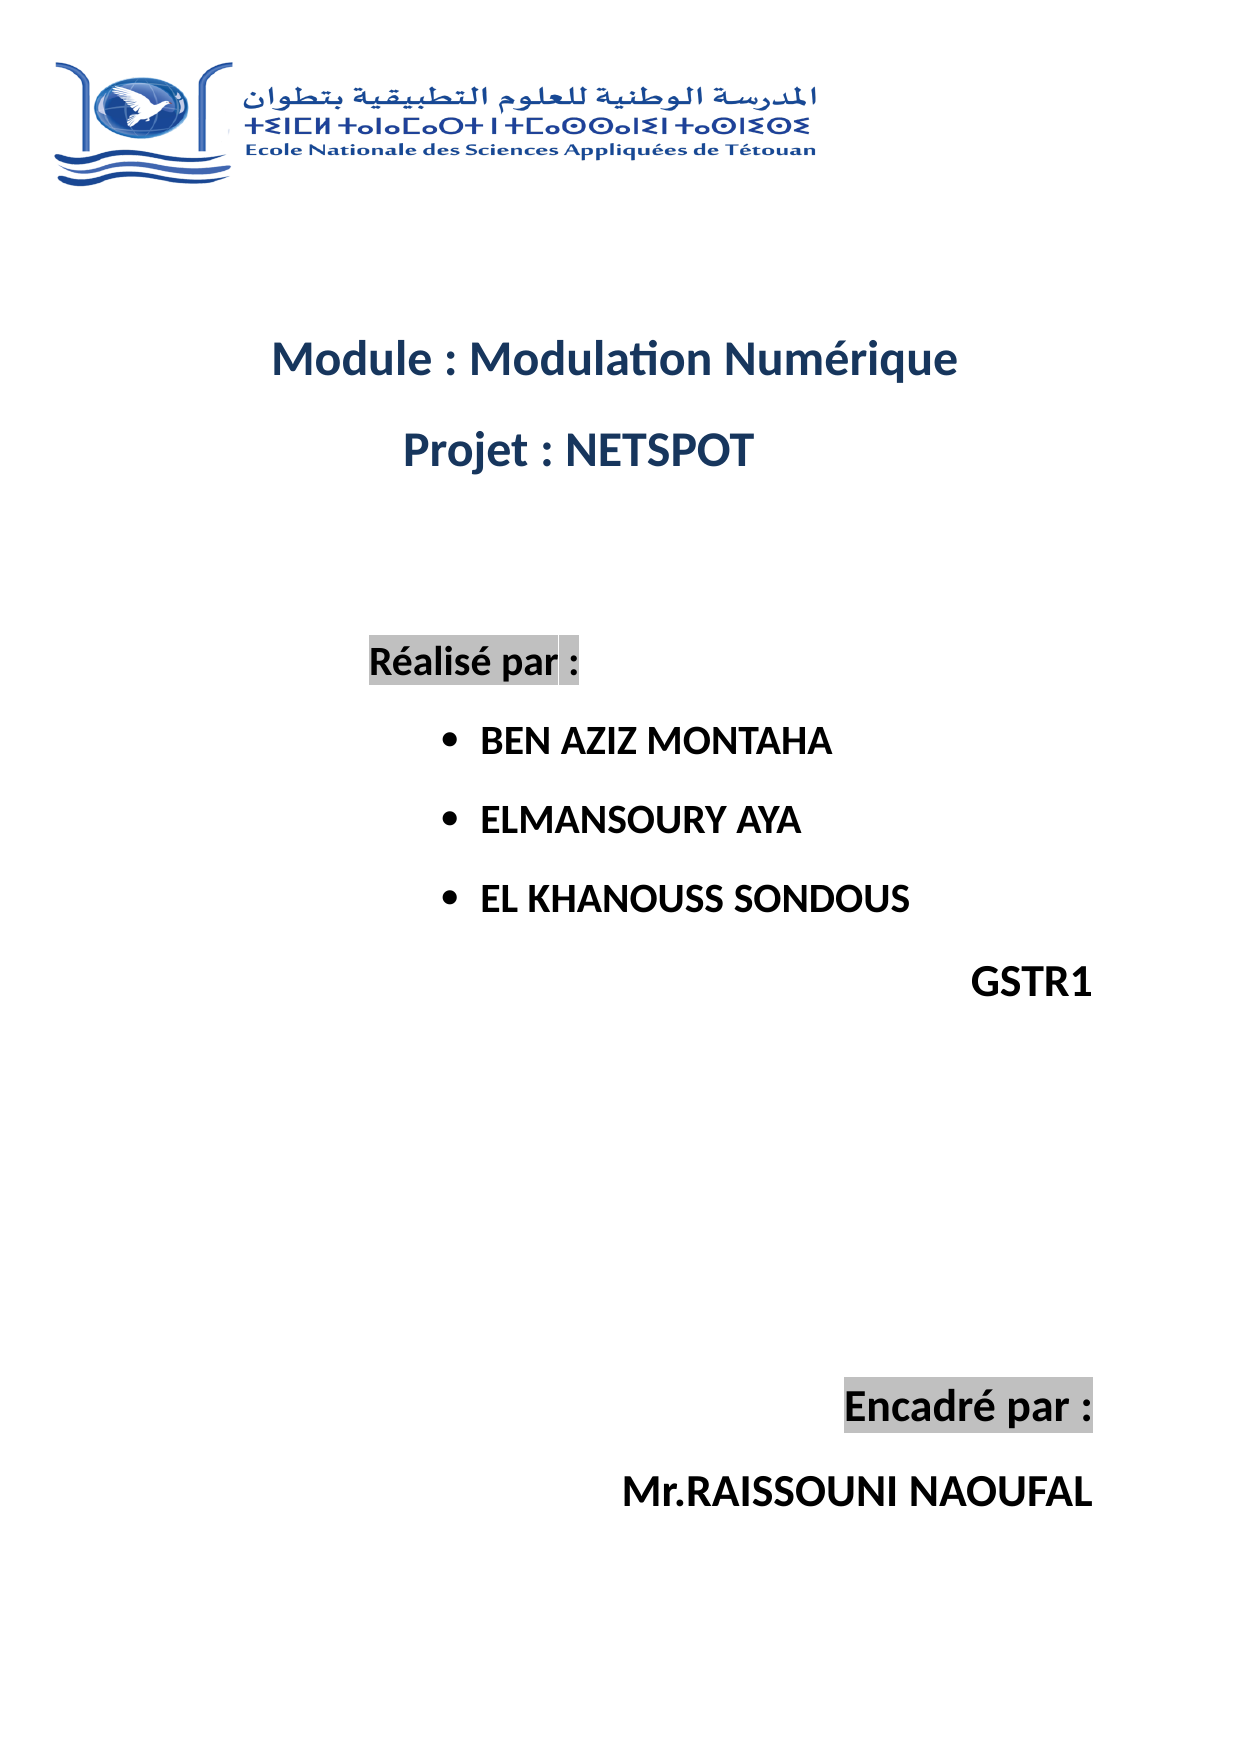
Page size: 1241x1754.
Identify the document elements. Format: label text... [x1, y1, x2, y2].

list EL KHANOUSS SONDOUS [443, 872, 1093, 923]
text Projet : NETSPOT [369, 418, 1093, 479]
list ELMANSOURY AYA [443, 793, 1093, 844]
text Mr.RAISSOUNI NAOUFAL [148, 1462, 1093, 1518]
text Module : Modulation Numérique [148, 327, 1093, 388]
list BEN AZIZ MONTAHA [443, 714, 1093, 765]
text Encadré par : [369, 1377, 1093, 1433]
text Réalisé par : [369, 634, 1093, 685]
text GSTR1 [148, 952, 1093, 1008]
